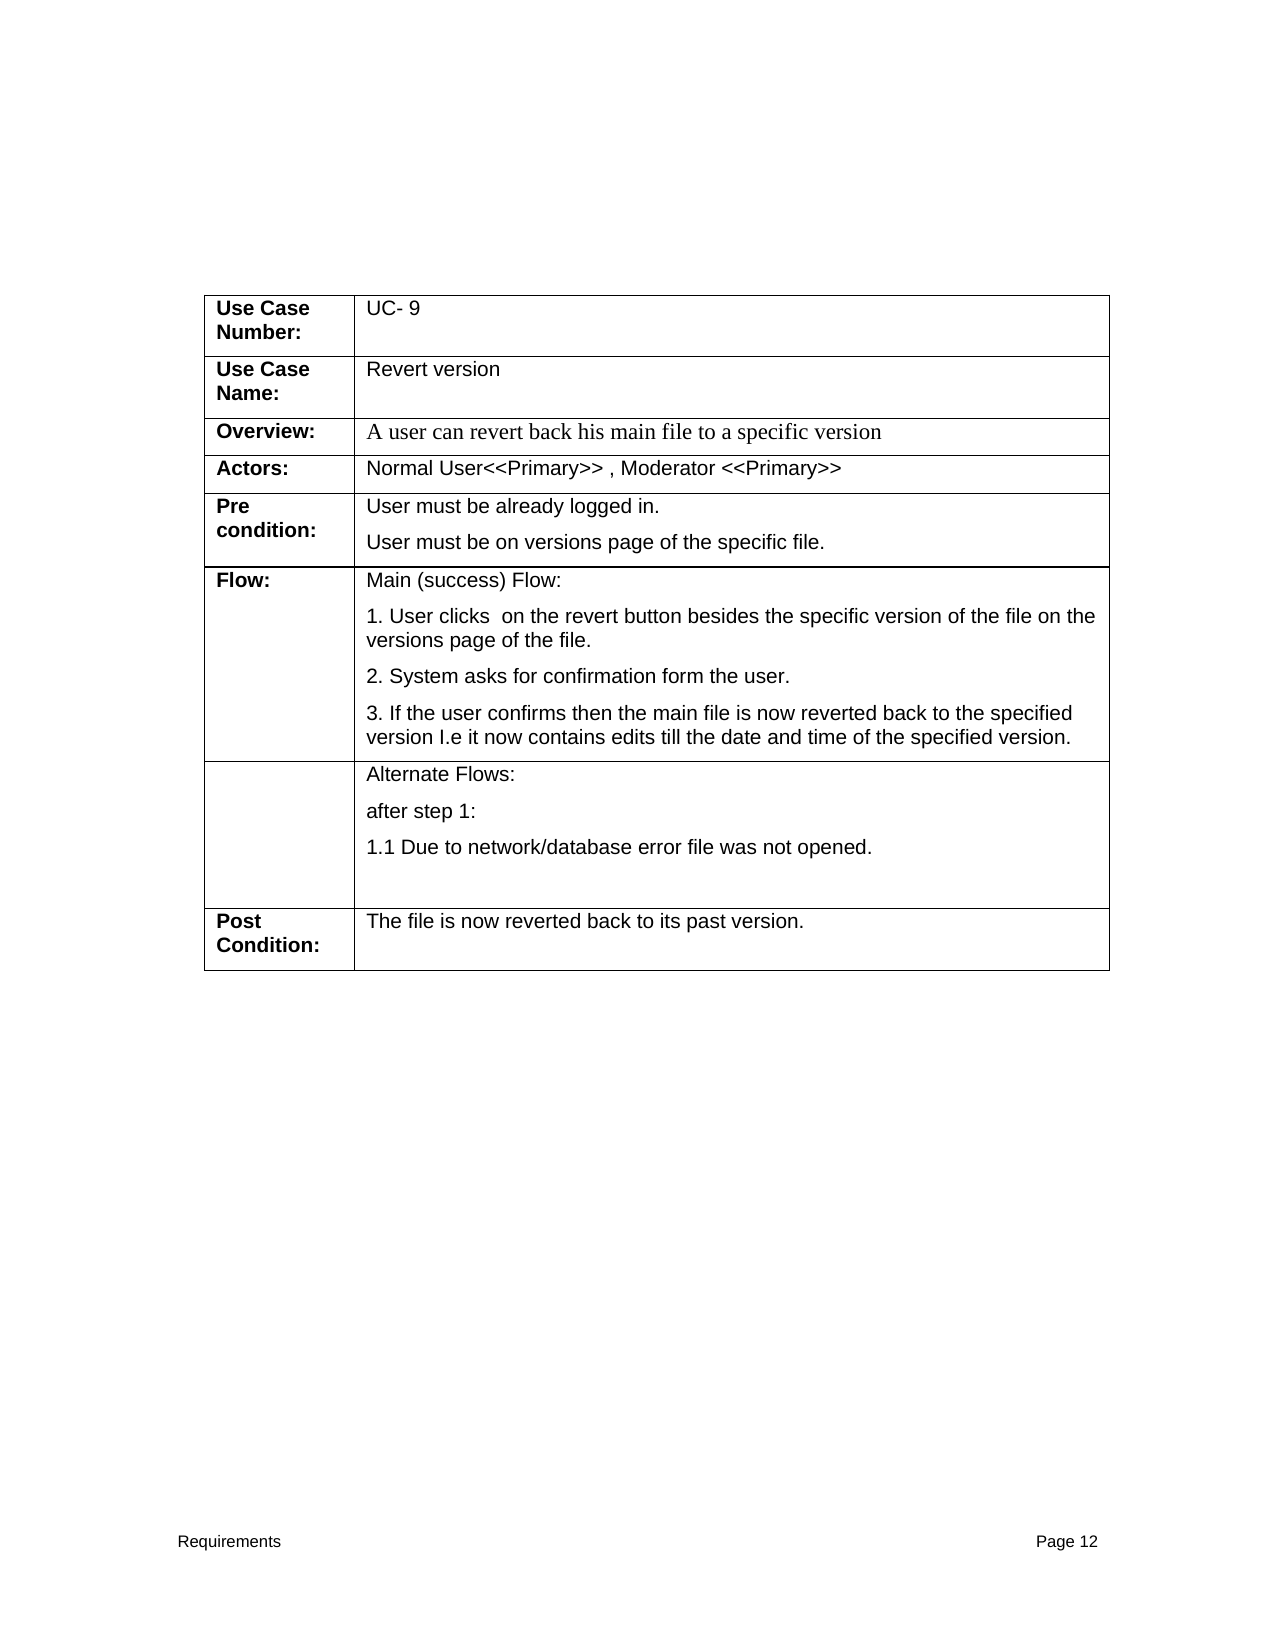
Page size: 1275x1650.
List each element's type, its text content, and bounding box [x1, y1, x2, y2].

table_cell Post Condition: [205, 909, 354, 969]
table_cell Actors: [205, 456, 354, 492]
table_header UC- 9 [355, 296, 1109, 356]
table_cell Overview: [205, 419, 354, 455]
table_cell Normal User<<Primary>> , Moderator <<Primary>> [355, 456, 1109, 492]
table_cell The file is now reverted back to its past version. [355, 909, 1109, 969]
table_cell Alternate Flows: after step 1: 1.1 Due to network/database error file was not opened. [355, 762, 1109, 908]
table_cell A user can revert back his main file to a specific version [355, 419, 1109, 455]
table_cell [205, 762, 354, 908]
table_cell Main (success) Flow: 1. User clicks on the revert button besides the specific version of the file on the versions page of the file. 2. System asks for confirmation form the user. 3. If the user confirms then the main file is now reverted back to the specified version I.e it now contains edits till the date and time of the specified version. [355, 568, 1109, 761]
table_cell Use Case Name: [205, 357, 354, 417]
table_header Use Case Number: [205, 296, 354, 356]
table_cell Pre condition: [205, 494, 354, 566]
table_cell Flow: [205, 568, 354, 761]
table_cell User must be already logged in. User must be on versions page of the specific file. [355, 494, 1109, 566]
table_cell Revert version [355, 357, 1109, 417]
